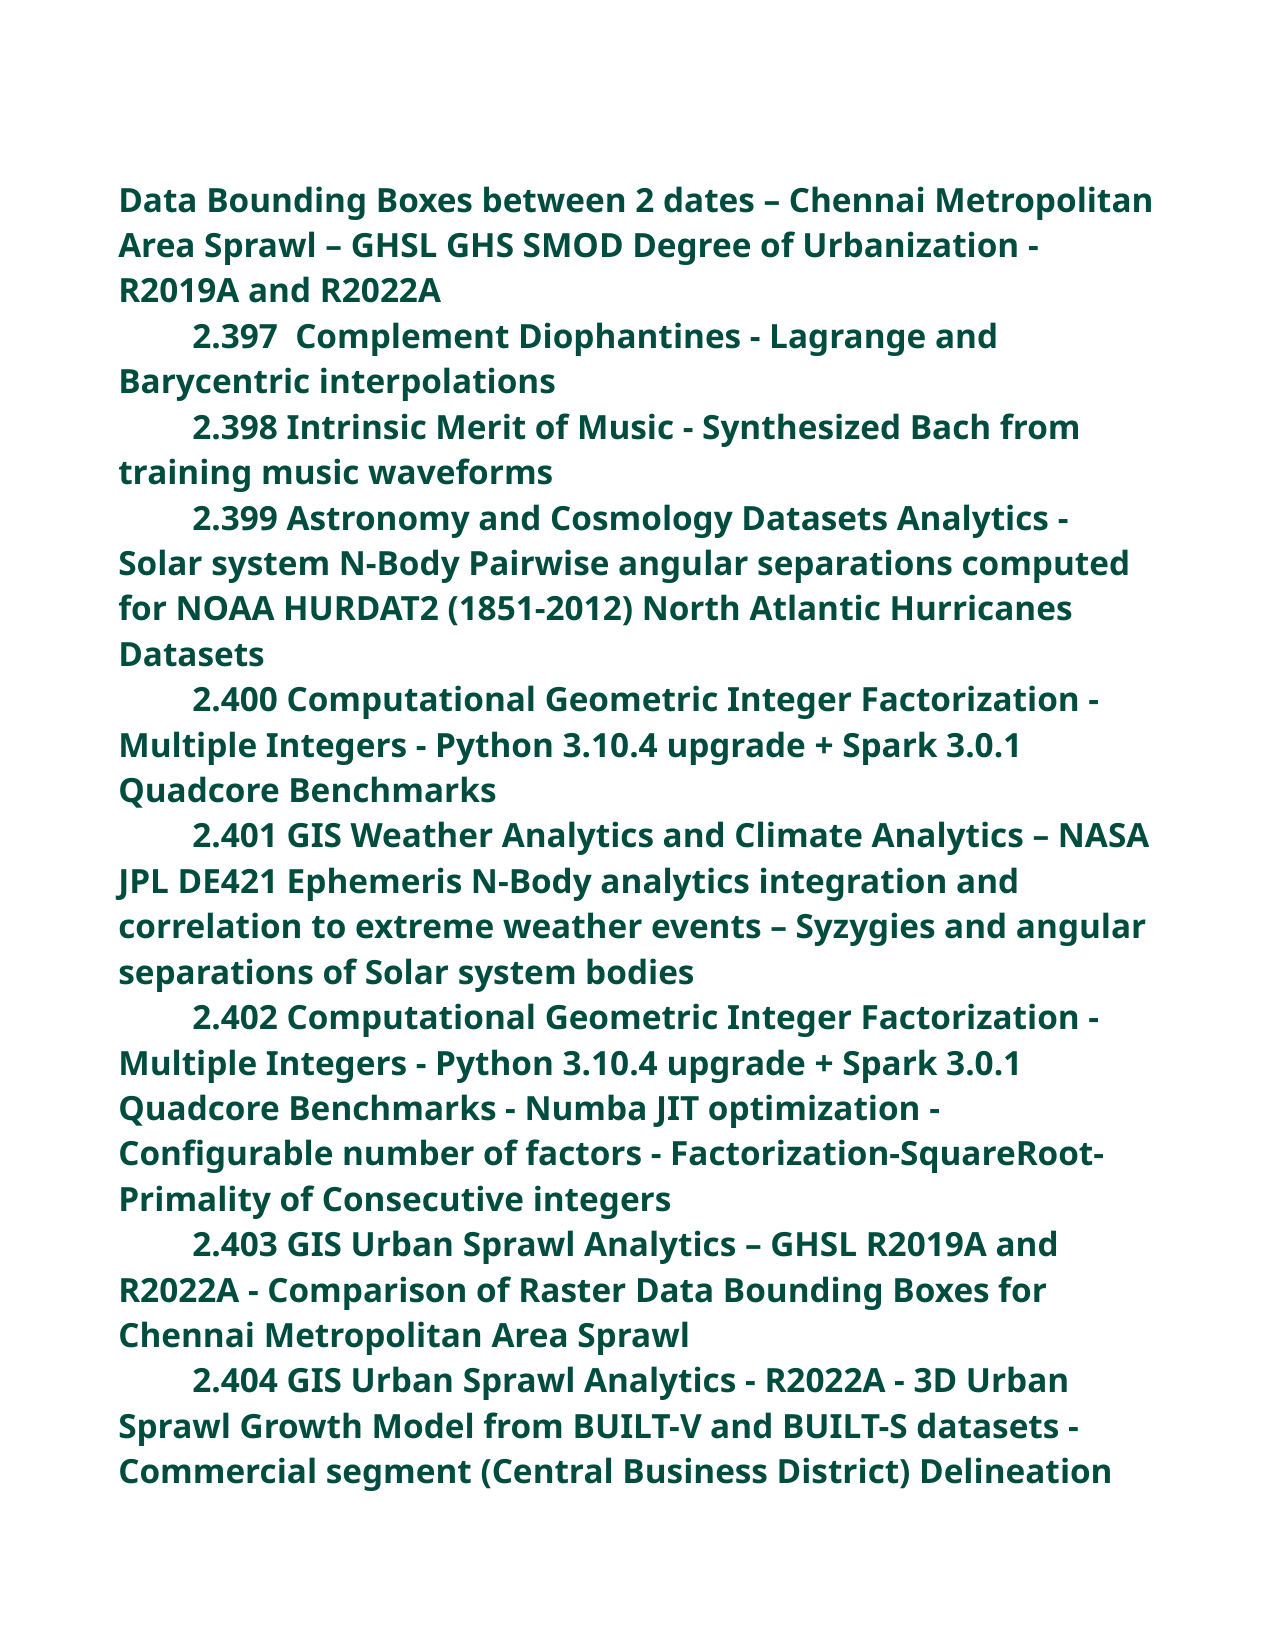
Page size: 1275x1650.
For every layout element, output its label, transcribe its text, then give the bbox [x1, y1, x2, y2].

text Data Bounding Boxes between 2 dates – Chennai Metropolitan Area Sprawl – GHSL GHS SMOD Degree of Urbanization - R2019A and R2022A [118, 176, 1157, 313]
text 2.403 GIS Urban Sprawl Analytics – GHSL R2019A and R2022A - Comparison of Raster Data Bounding Boxes for Chennai Metropolitan Area Sprawl [118, 1221, 1157, 1357]
text 2.398 Intrinsic Merit of Music - Synthesized Bach from training music waveforms [118, 403, 1157, 494]
text 2.399 Astronomy and Cosmology Datasets Analytics - Solar system N-Body Pairwise angular separations computed for NOAA HURDAT2 (1851-2012) North Atlantic Hurricanes Datasets [118, 494, 1157, 676]
text 2.402 Computational Geometric Integer Factorization - Multiple Integers - Python 3.10.4 upgrade + Spark 3.0.1 Quadcore Benchmarks - Numba JIT optimization - Configurable number of factors - Factorization-SquareRoot-Primality of Consecutive integers [118, 994, 1157, 1221]
text 2.397 Complement Diophantines - Lagrange and Barycentric interpolations [118, 313, 1157, 403]
text 2.404 GIS Urban Sprawl Analytics - R2022A - 3D Urban Sprawl Growth Model from BUILT-V and BUILT-S datasets - Commercial segment (Central Business District) Delineation [118, 1357, 1157, 1493]
text 2.400 Computational Geometric Integer Factorization - Multiple Integers - Python 3.10.4 upgrade + Spark 3.0.1 Quadcore Benchmarks [118, 676, 1157, 812]
text 2.401 GIS Weather Analytics and Climate Analytics – NASA JPL DE421 Ephemeris N-Body analytics integration and correlation to extreme weather events – Syzygies and angular separations of Solar system bodies [118, 812, 1157, 994]
